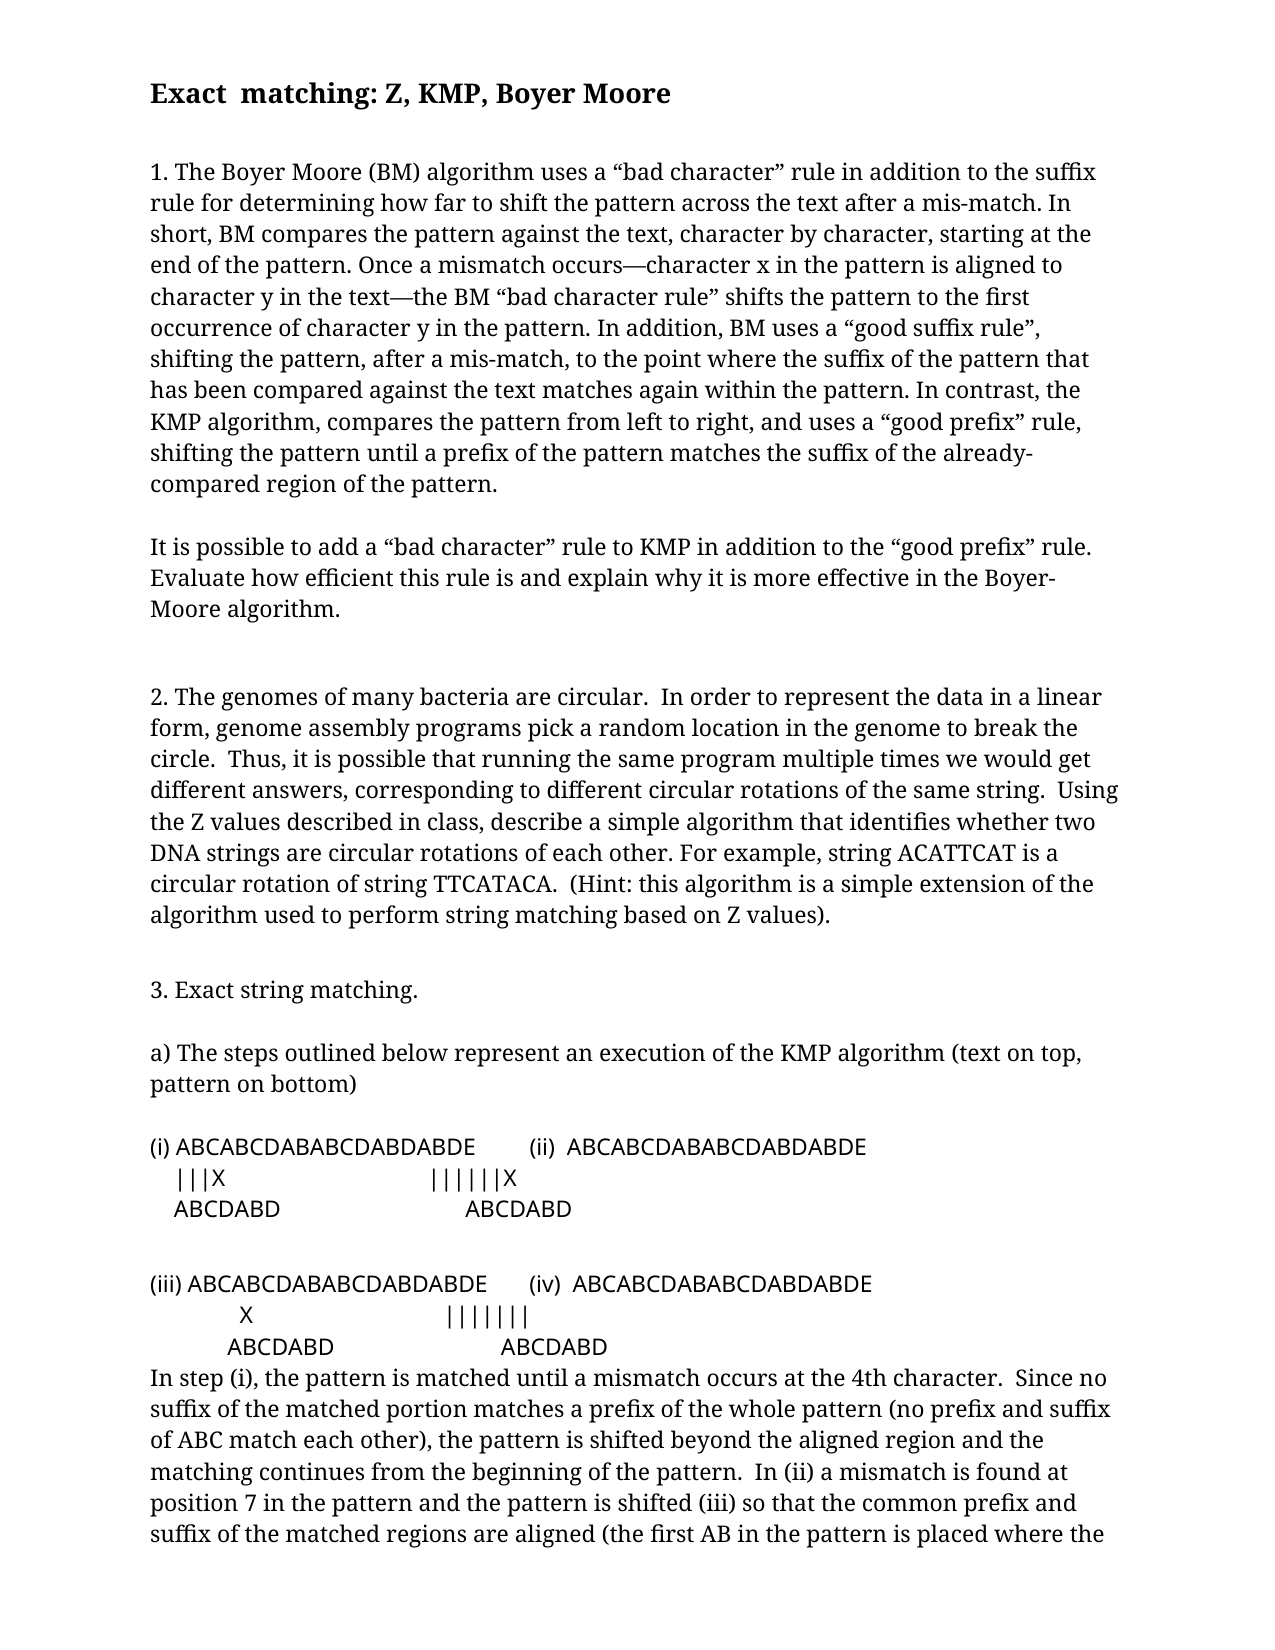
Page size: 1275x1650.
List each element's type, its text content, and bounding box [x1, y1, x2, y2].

text (iii) ABCABCDABABCDABDABDE (iv) ABCABCDABABCDABDABDE X ||||||| ABCDABD ABCDABD In step (i), the pattern is matched until a mismatch occurs at the 4th character. Since no suffix of the matched portion matches a prefix of the whole pattern (no prefix and suffix of ABC match each other), the pattern is shifted beyond the aligned region and the matching continues from the beginning of the pattern. In (ii) a mismatch is found at position 7 in the pattern and the pattern is shifted (iii) so that the common prefix and suffix of the matched regions are aligned (the first AB in the pattern is placed where the [150, 1237, 1125, 1549]
text 2. The genomes of many bacteria are circular. In order to represent the data in a linear form, genome assembly programs pick a random location in the genome to break the circle. Thus, it is possible that running the same program multiple times we would get different answers, corresponding to different circular rotations of the same string. Using the Z values described in class, describe a simple algorithm that identifies whether two DNA strings are circular rotations of each other. For example, string ACATTCAT is a circular rotation of string TTCATACA. (Hint: this algorithm is a simple extension of the algorithm used to perform string matching based on Z values). [150, 681, 1125, 962]
text 3. Exact string matching. a) The steps outlined below represent an execution of the KMP algorithm (text on top, pattern on bottom) (i) ABCABCDABABCDABDABDE (ii) ABCABCDABABCDABDABDE |||X ||||||X ABCDABD ABCDABD [150, 974, 1125, 1224]
text Exact matching: Z, KMP, Boyer Moore [150, 75, 1125, 112]
text 1. The Boyer Moore (BM) algorithm uses a “bad character” rule in addition to the suffix rule for determining how far to shift the pattern across the text after a mis-match. In short, BM compares the pattern against the text, character by character, starting at the end of the pattern. Once a mismatch occurs—character x in the pattern is aligned to character y in the text—the BM “bad character rule” shifts the pattern to the first occurrence of character y in the pattern. In addition, BM uses a “good suffix rule”, shifting the pattern, after a mis-match, to the point where the suffix of the pattern that has been compared against the text matches again within the pattern. In contrast, the KMP algorithm, compares the pattern from left to right, and uses a “good prefix” rule, shifting the pattern until a prefix of the pattern matches the suffix of the already-compared region of the pattern. It is possible to add a “bad character” rule to KMP in addition to the “good prefix” rule. Evaluate how efficient this rule is and explain why it is more effective in the Boyer-Moore algorithm. [150, 156, 1125, 624]
